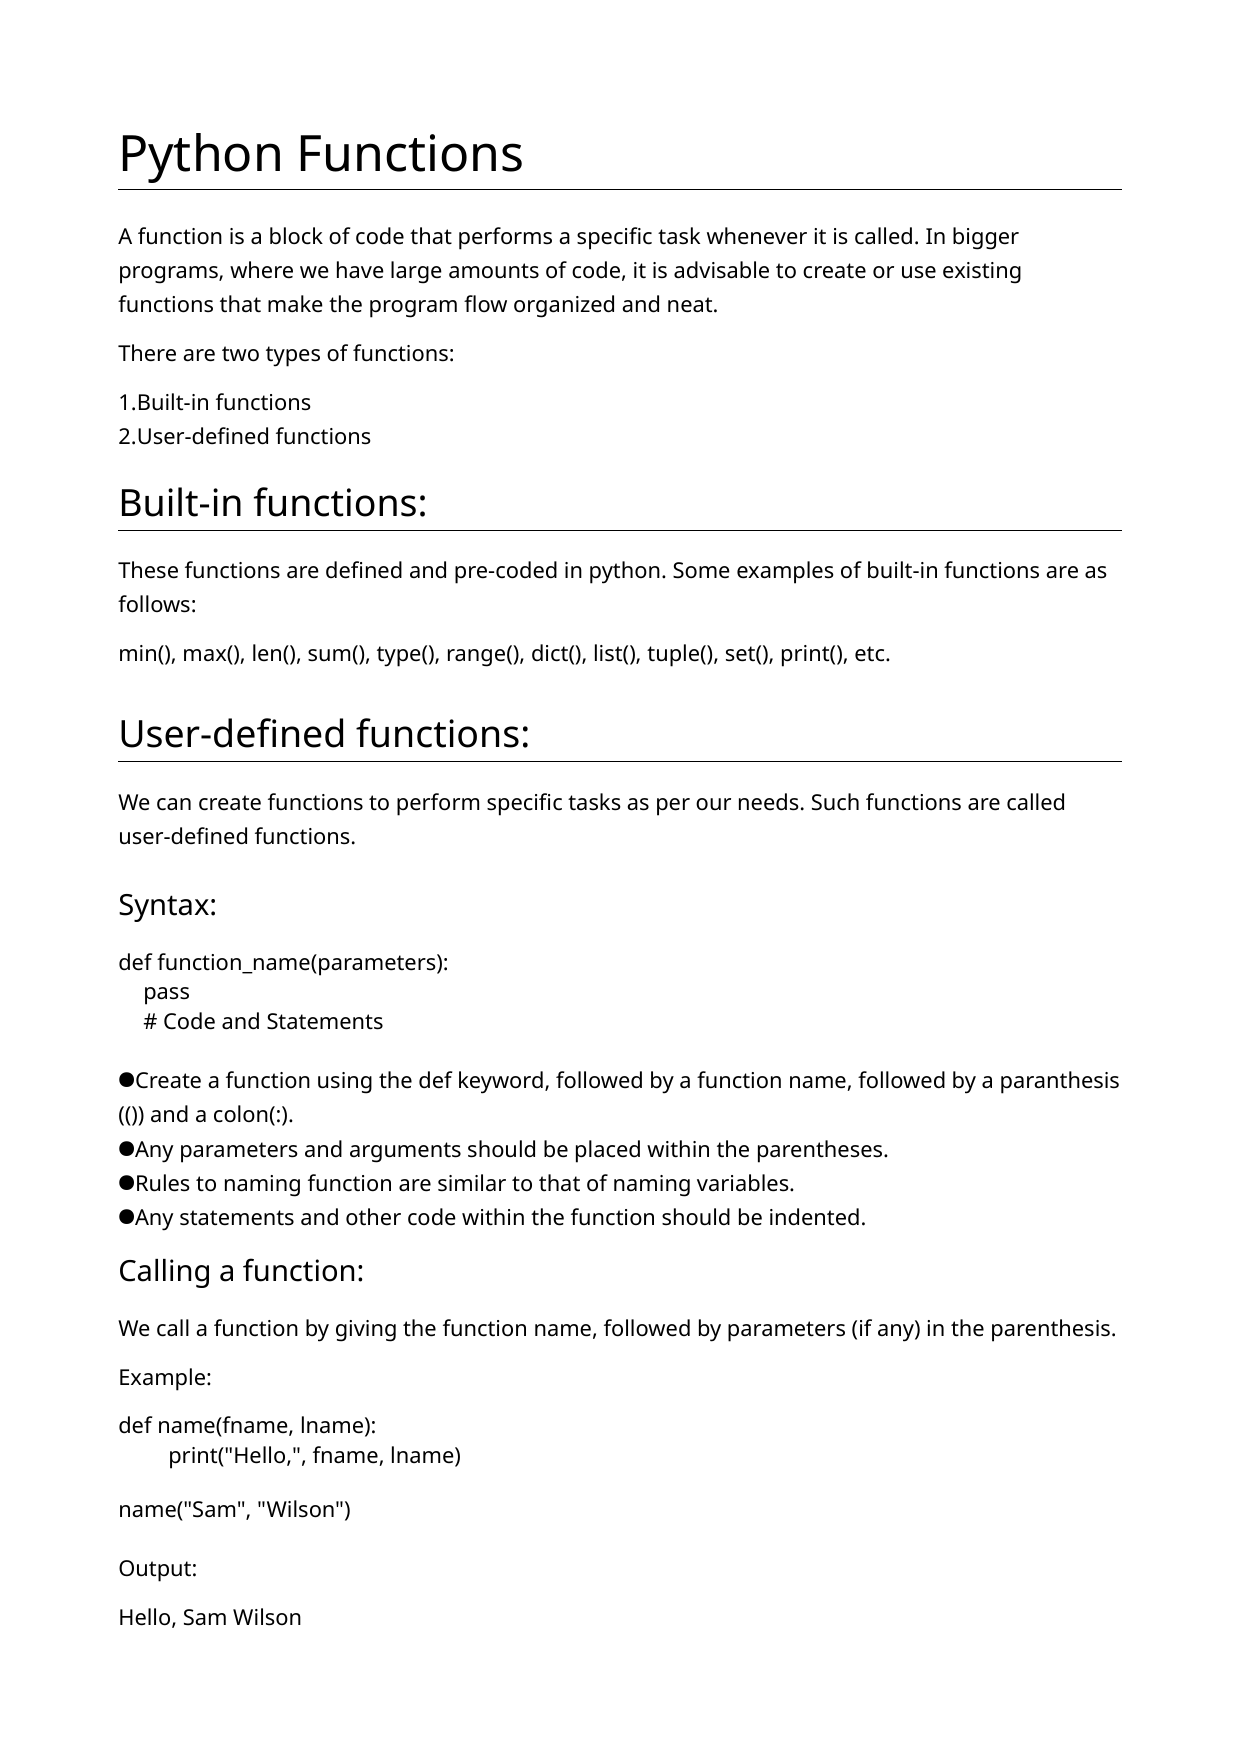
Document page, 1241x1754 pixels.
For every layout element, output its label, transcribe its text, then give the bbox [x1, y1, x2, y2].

list Any parameters and arguments should be placed within the parentheses. [118, 1134, 1122, 1163]
list Create a function using the def keyword, followed by a function name, followed by a paranthesis (()) and a colon(:). [118, 1065, 1122, 1129]
text Example: [118, 1362, 1122, 1391]
subtitle User-defined functions: [118, 708, 1122, 761]
list User-defined functions [118, 421, 1122, 451]
text We can create functions to perform specific tasks as per our needs. Such functions are called user-defined functions. [118, 787, 1122, 851]
text min(), max(), len(), sum(), type(), range(), dict(), list(), tuple(), set(), print(), etc. [118, 638, 1122, 668]
subtitle Built-in functions: [118, 476, 1122, 530]
text Hello, Sam Wilson [118, 1602, 1122, 1631]
text name("Sam", "Wilson") [118, 1493, 1122, 1523]
text Output: [118, 1553, 1122, 1583]
subtitle Python Functions [118, 118, 1122, 189]
subtitle Syntax: [118, 884, 1122, 924]
subtitle Calling a function: [118, 1251, 1122, 1290]
text We call a function by giving the function name, followed by parameters (if any) in the parenthesis. [118, 1313, 1122, 1343]
text def function_name(parameters): [118, 946, 1122, 976]
list Any statements and other code within the function should be indented. [118, 1202, 1122, 1232]
text There are two types of functions: [118, 338, 1122, 368]
text pass [118, 976, 1122, 1006]
text These functions are defined and pre-coded in python. Some examples of built-in functions are as follows: [118, 555, 1122, 619]
list Rules to naming function are similar to that of naming variables. [118, 1168, 1122, 1198]
text def name(fname, lname): [118, 1410, 1122, 1440]
text print("Hello,", fname, lname) [118, 1440, 1122, 1470]
text # Code and Statements [118, 1006, 1122, 1036]
list Built-in functions [118, 387, 1122, 416]
text A function is a block of code that performs a specific task whenever it is called. In bigger programs, where we have large amounts of code, it is advisable to create or use existing functions that make the program flow organized and neat. [118, 221, 1122, 319]
